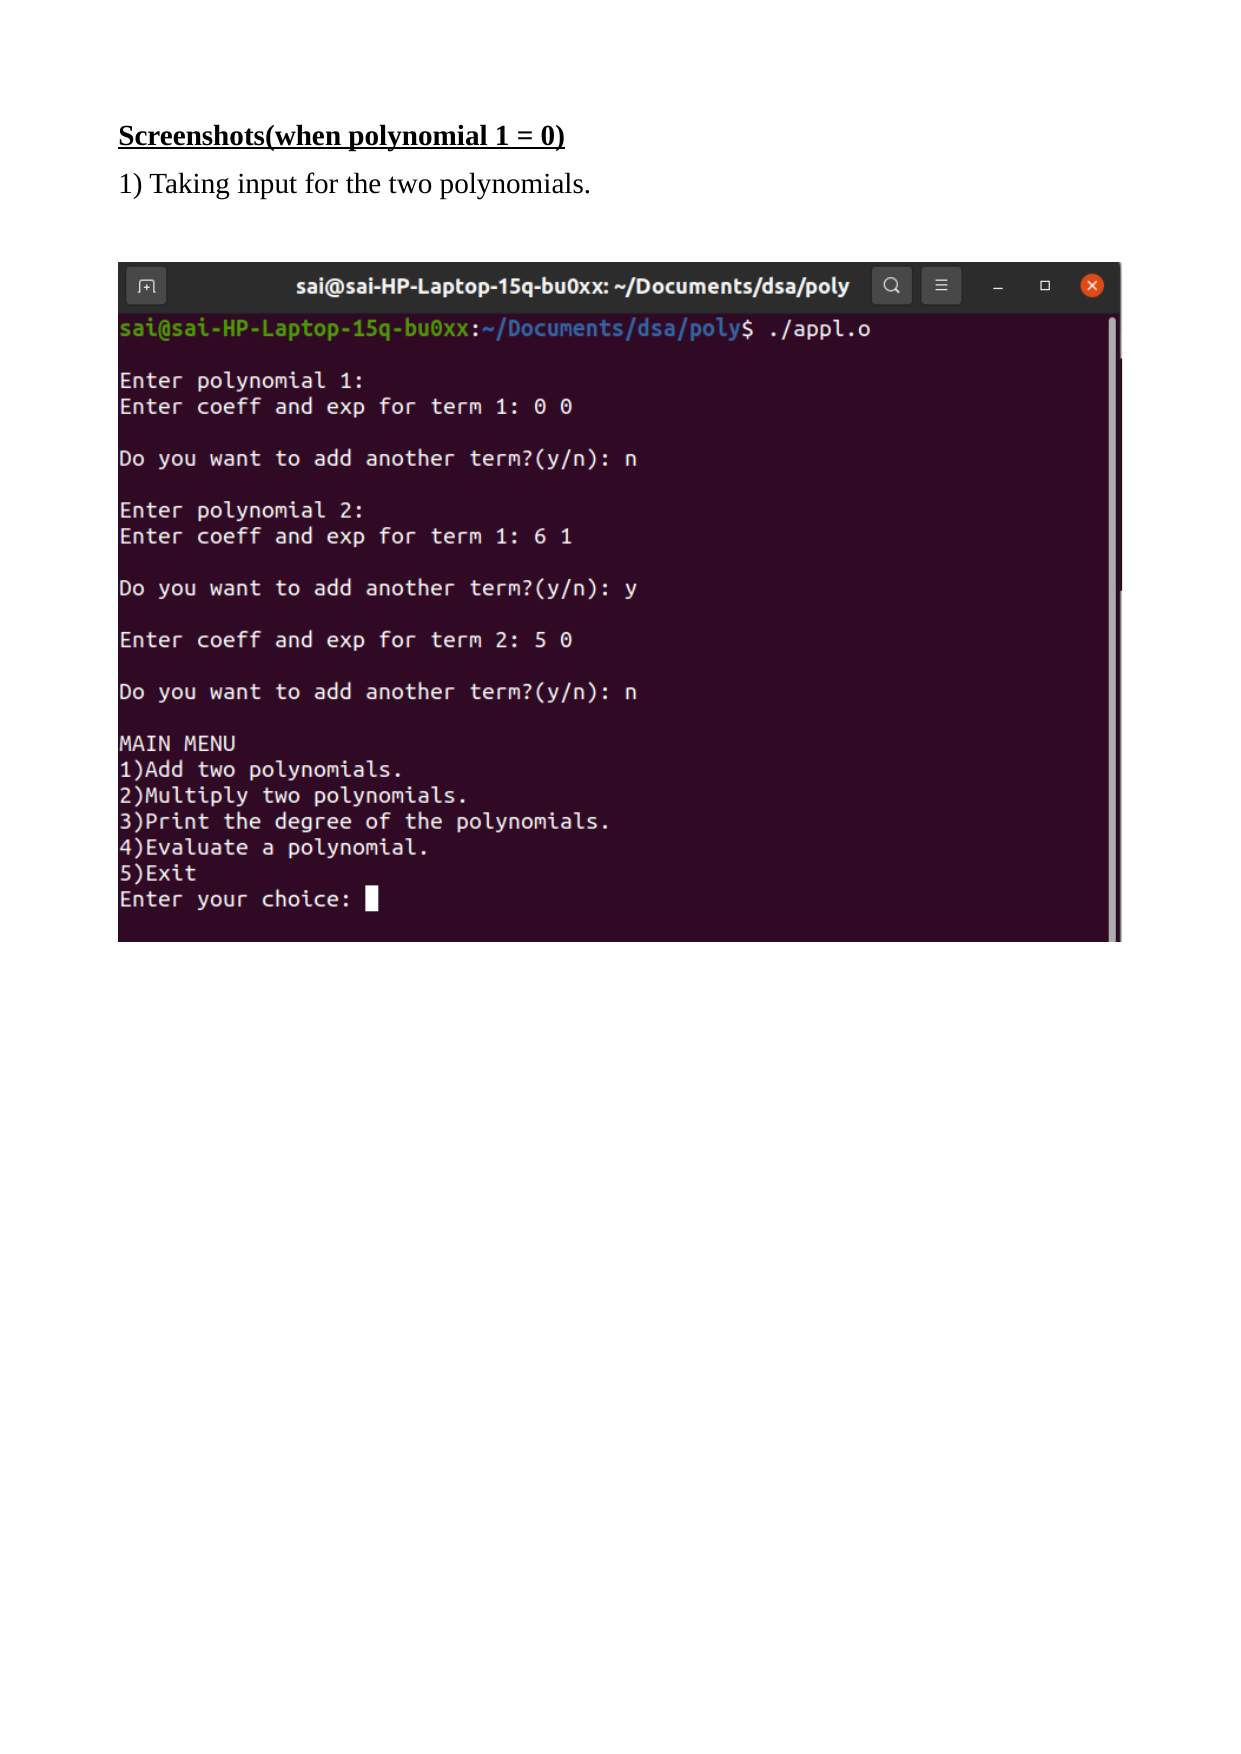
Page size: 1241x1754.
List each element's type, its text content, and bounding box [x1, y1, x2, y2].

text Screenshots(when polynomial 1 = 0) [118, 118, 1122, 152]
text 1) Taking input for the two polynomials. [118, 166, 1122, 200]
picture [118, 262, 1123, 942]
